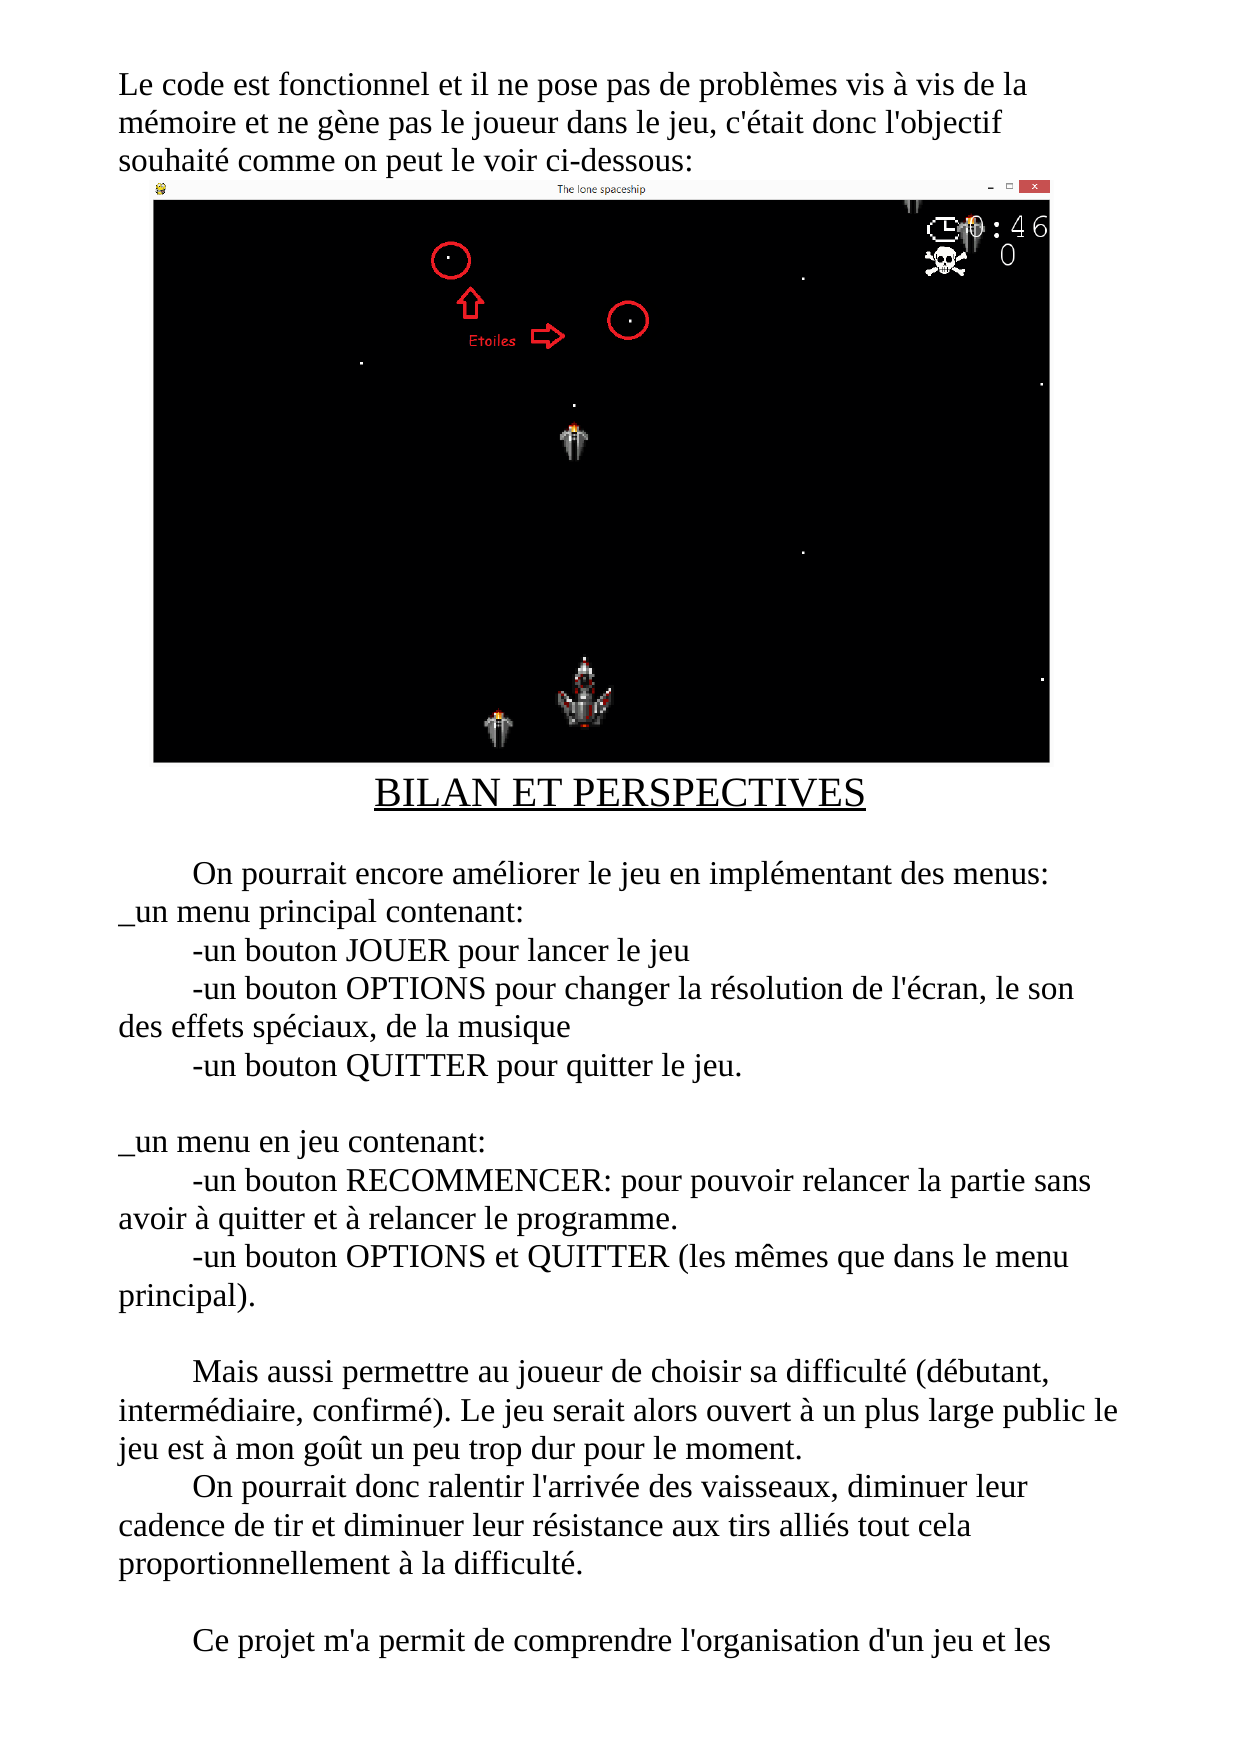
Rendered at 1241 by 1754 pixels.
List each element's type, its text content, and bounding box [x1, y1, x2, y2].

text Mais aussi permettre au joueur de choisir sa difficulté (débutant, intermédiaire, confirmé). Le jeu serait alors ouvert à un plus large public le jeu est à mon goût un peu trop dur pour le moment. [118, 1352, 1122, 1467]
text Ce projet m'a permit de comprendre l'organisation d'un jeu et les [118, 1620, 1122, 1658]
text BILAN ET PERSPECTIVES [118, 179, 1122, 815]
text -un bouton RECOMMENCER: pour pouvoir relancer la partie sans avoir à quitter et à relancer le programme. [118, 1160, 1122, 1237]
text _un menu principal contenant: [118, 892, 1122, 930]
text On pourrait encore améliorer le jeu en implémentant des menus: [118, 853, 1122, 892]
text -un bouton OPTIONS pour changer la résolution de l'écran, le son des effets spéciaux, de la musique [118, 968, 1122, 1045]
text On pourrait donc ralentir l'arrivée des vaisseaux, diminuer leur cadence de tir et diminuer leur résistance aux tirs alliés tout cela proportionnellement à la difficulté. [118, 1467, 1122, 1582]
text _un menu en jeu contenant: [118, 1122, 1122, 1160]
picture [149, 180, 1054, 767]
text -un bouton JOUER pour lancer le jeu [118, 930, 1122, 968]
text -un bouton OPTIONS et QUITTER (les mêmes que dans le menu principal). [118, 1237, 1122, 1313]
text Le code est fonctionnel et il ne pose pas de problèmes vis à vis de la mémoire et ne gène pas le joueur dans le jeu, c'était donc l'objectif souhaité comme on peut le voir ci-dessous: [118, 64, 1122, 179]
text -un bouton QUITTER pour quitter le jeu. [118, 1045, 1122, 1083]
